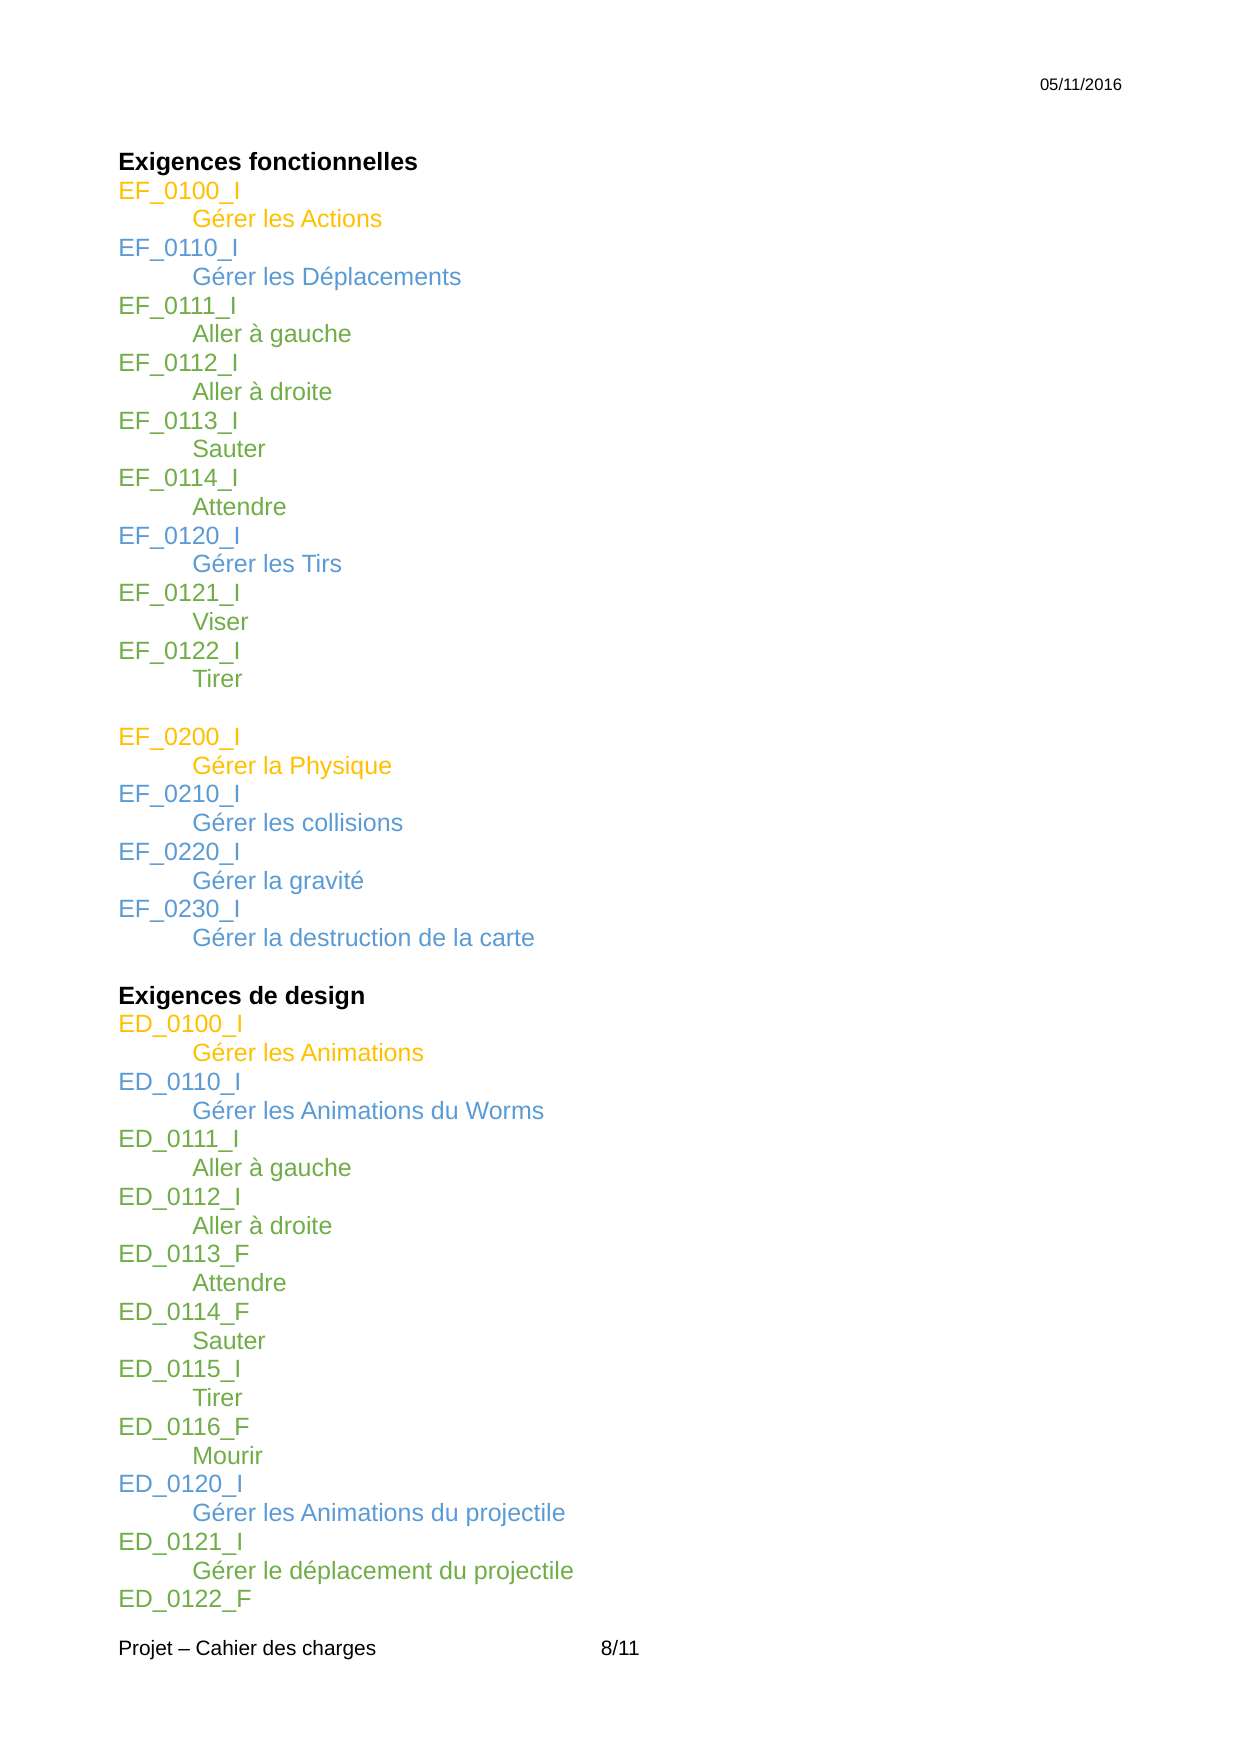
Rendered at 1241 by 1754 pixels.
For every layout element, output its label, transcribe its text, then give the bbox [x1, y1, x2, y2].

text ED_0115_I [118, 1354, 1122, 1383]
text EF_0100_I [118, 176, 1122, 204]
text EF_0111_I [118, 291, 1122, 319]
text Gérer le déplacement du projectile [118, 1556, 1122, 1584]
text ED_0110_I [118, 1067, 1122, 1096]
text Exigences de design [118, 981, 1122, 1009]
text Gérer les Animations du Worms [118, 1096, 1122, 1124]
text Gérer la destruction de la carte [118, 923, 1122, 952]
text EF_0114_I [118, 463, 1122, 492]
text ED_0120_I [118, 1469, 1122, 1498]
text Gérer les Déplacements [118, 262, 1122, 291]
text Gérer les Actions [118, 204, 1122, 233]
text EF_0230_I [118, 894, 1122, 923]
text ED_0122_F [118, 1584, 1122, 1613]
text Viser [118, 607, 1122, 636]
text EF_0112_I [118, 348, 1122, 377]
text EF_0210_I [118, 779, 1122, 808]
text Exigences fonctionnelles [118, 147, 1122, 176]
text ED_0121_I [118, 1527, 1122, 1556]
text EF_0110_I [118, 233, 1122, 262]
text Aller à droite [118, 377, 1122, 406]
text EF_0220_I [118, 837, 1122, 866]
text Gérer les Animations du projectile [118, 1498, 1122, 1527]
text ED_0112_I [118, 1182, 1122, 1211]
text EF_0122_I [118, 636, 1122, 664]
text Gérer la gravité [118, 866, 1122, 894]
text EF_0200_I [118, 722, 1122, 751]
text Gérer la Physique [118, 751, 1122, 779]
text Gérer les Animations [118, 1038, 1122, 1067]
text Tirer [118, 664, 1122, 693]
text Aller à gauche [118, 319, 1122, 348]
text Gérer les Tirs [118, 549, 1122, 578]
text Tirer [118, 1383, 1122, 1412]
text Aller à gauche [118, 1153, 1122, 1182]
text Attendre [118, 492, 1122, 521]
text Gérer les collisions [118, 808, 1122, 837]
text ED_0116_F [118, 1412, 1122, 1441]
text ED_0114_F [118, 1297, 1122, 1326]
text ED_0111_I [118, 1124, 1122, 1153]
text Mourir [118, 1441, 1122, 1469]
text ED_0113_F [118, 1239, 1122, 1268]
text Aller à droite [118, 1211, 1122, 1239]
text EF_0121_I [118, 578, 1122, 607]
text EF_0120_I [118, 521, 1122, 549]
text EF_0113_I [118, 406, 1122, 434]
text Sauter [118, 1326, 1122, 1354]
text Sauter [118, 434, 1122, 463]
text Attendre [118, 1268, 1122, 1297]
text ED_0100_I [118, 1009, 1122, 1038]
